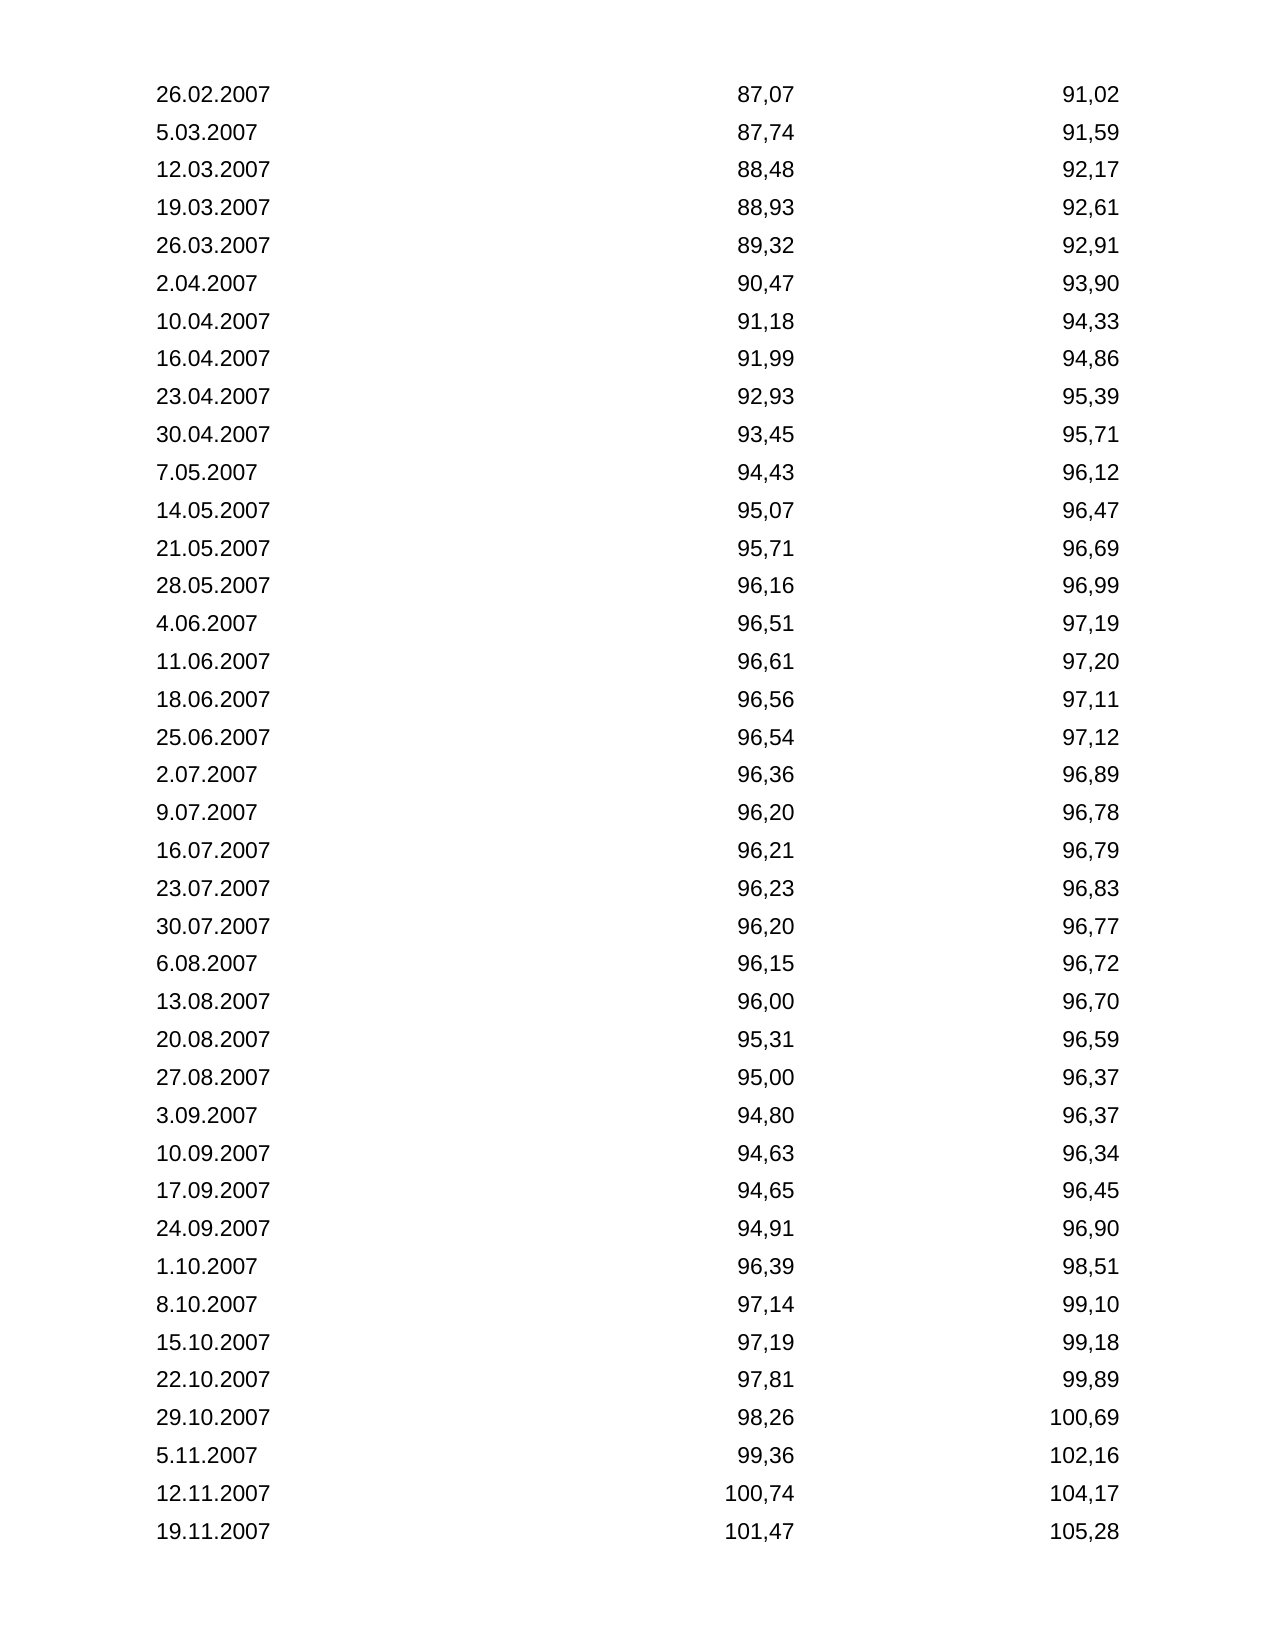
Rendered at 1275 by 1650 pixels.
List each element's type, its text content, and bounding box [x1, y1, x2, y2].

table_cell 10.09.2007 [150, 1134, 475, 1172]
table_cell 10.04.2007 [150, 302, 475, 340]
table_cell 91,18 [475, 302, 800, 340]
table_cell 96,36 [475, 756, 800, 793]
table_cell 91,59 [800, 113, 1125, 151]
table_cell 13.08.2007 [150, 983, 475, 1020]
table_cell 16.07.2007 [150, 831, 475, 869]
table_cell 19.03.2007 [150, 189, 475, 226]
table_cell 95,00 [475, 1058, 800, 1096]
table_cell 5.11.2007 [150, 1436, 475, 1474]
table_cell 96,90 [800, 1209, 1125, 1247]
table_cell 26.03.2007 [150, 226, 475, 264]
table_cell 100,69 [800, 1399, 1125, 1436]
table_cell 96,54 [475, 718, 800, 756]
table_cell 101,47 [475, 1512, 800, 1550]
table_cell 4.06.2007 [150, 604, 475, 642]
table_cell 100,74 [475, 1474, 800, 1512]
table_cell 89,32 [475, 226, 800, 264]
table_cell 28.05.2007 [150, 567, 475, 604]
table_cell 96,70 [800, 983, 1125, 1020]
table_cell 94,80 [475, 1096, 800, 1134]
table_cell 30.07.2007 [150, 907, 475, 945]
table_cell 23.04.2007 [150, 378, 475, 415]
table_cell 94,86 [800, 340, 1125, 377]
table_cell 26.02.2007 [150, 75, 475, 113]
table_cell 99,10 [800, 1285, 1125, 1323]
table_cell 30.04.2007 [150, 415, 475, 453]
table_cell 96,34 [800, 1134, 1125, 1172]
table_cell 96,15 [475, 945, 800, 982]
table_cell 94,91 [475, 1209, 800, 1247]
table_cell 97,19 [475, 1323, 800, 1361]
table_cell 97,14 [475, 1285, 800, 1323]
table_cell 29.10.2007 [150, 1399, 475, 1436]
table_cell 96,20 [475, 794, 800, 831]
table_cell 20.08.2007 [150, 1020, 475, 1058]
table_cell 23.07.2007 [150, 869, 475, 907]
table_cell 15.10.2007 [150, 1323, 475, 1361]
table_cell 94,63 [475, 1134, 800, 1172]
table_cell 96,99 [800, 567, 1125, 604]
table_cell 96,56 [475, 680, 800, 718]
table_cell 14.05.2007 [150, 491, 475, 529]
table_cell 104,17 [800, 1474, 1125, 1512]
table_cell 7.05.2007 [150, 453, 475, 491]
table_cell 87,74 [475, 113, 800, 151]
table_cell 9.07.2007 [150, 794, 475, 831]
table_cell 96,47 [800, 491, 1125, 529]
table_cell 97,19 [800, 604, 1125, 642]
table_cell 96,51 [475, 604, 800, 642]
table_cell 98,51 [800, 1247, 1125, 1285]
table_cell 96,45 [800, 1172, 1125, 1209]
table_cell 96,69 [800, 529, 1125, 567]
table_cell 94,43 [475, 453, 800, 491]
table_cell 19.11.2007 [150, 1512, 475, 1550]
table_cell 96,72 [800, 945, 1125, 982]
table_cell 99,36 [475, 1436, 800, 1474]
table_cell 96,77 [800, 907, 1125, 945]
table_cell 95,71 [800, 415, 1125, 453]
table_cell 87,07 [475, 75, 800, 113]
table_cell 12.03.2007 [150, 151, 475, 188]
table_cell 99,18 [800, 1323, 1125, 1361]
table_cell 96,16 [475, 567, 800, 604]
table_cell 25.06.2007 [150, 718, 475, 756]
table_cell 92,91 [800, 226, 1125, 264]
table_cell 96,37 [800, 1058, 1125, 1096]
table_cell 99,89 [800, 1361, 1125, 1398]
table_cell 6.08.2007 [150, 945, 475, 982]
table_cell 91,99 [475, 340, 800, 377]
table_cell 17.09.2007 [150, 1172, 475, 1209]
table_cell 2.07.2007 [150, 756, 475, 793]
table_cell 94,65 [475, 1172, 800, 1209]
table_cell 95,07 [475, 491, 800, 529]
table_cell 18.06.2007 [150, 680, 475, 718]
table_cell 92,17 [800, 151, 1125, 188]
table_cell 91,02 [800, 75, 1125, 113]
table_cell 96,23 [475, 869, 800, 907]
table_cell 102,16 [800, 1436, 1125, 1474]
table_cell 96,39 [475, 1247, 800, 1285]
table_cell 97,20 [800, 642, 1125, 680]
table_cell 2.04.2007 [150, 264, 475, 302]
table_cell 96,00 [475, 983, 800, 1020]
table_cell 88,48 [475, 151, 800, 188]
table_cell 24.09.2007 [150, 1209, 475, 1247]
table_cell 97,12 [800, 718, 1125, 756]
table_cell 96,78 [800, 794, 1125, 831]
table_cell 97,11 [800, 680, 1125, 718]
table_cell 96,61 [475, 642, 800, 680]
table_cell 92,93 [475, 378, 800, 415]
table_cell 96,83 [800, 869, 1125, 907]
table_cell 105,28 [800, 1512, 1125, 1550]
table_cell 96,59 [800, 1020, 1125, 1058]
table_cell 95,31 [475, 1020, 800, 1058]
table_cell 88,93 [475, 189, 800, 226]
table_cell 95,39 [800, 378, 1125, 415]
table_cell 21.05.2007 [150, 529, 475, 567]
table_cell 93,90 [800, 264, 1125, 302]
table_cell 96,12 [800, 453, 1125, 491]
table_cell 94,33 [800, 302, 1125, 340]
table_cell 1.10.2007 [150, 1247, 475, 1285]
table_cell 96,21 [475, 831, 800, 869]
table_cell 3.09.2007 [150, 1096, 475, 1134]
table_cell 96,89 [800, 756, 1125, 793]
table_cell 22.10.2007 [150, 1361, 475, 1398]
table_cell 96,20 [475, 907, 800, 945]
table_cell 92,61 [800, 189, 1125, 226]
table_cell 98,26 [475, 1399, 800, 1436]
table_cell 12.11.2007 [150, 1474, 475, 1512]
table_cell 93,45 [475, 415, 800, 453]
table_cell 95,71 [475, 529, 800, 567]
table_cell 11.06.2007 [150, 642, 475, 680]
table_cell 5.03.2007 [150, 113, 475, 151]
table_cell 16.04.2007 [150, 340, 475, 377]
table_cell 90,47 [475, 264, 800, 302]
table_cell 97,81 [475, 1361, 800, 1398]
table_cell 27.08.2007 [150, 1058, 475, 1096]
table_cell 96,79 [800, 831, 1125, 869]
table_cell 8.10.2007 [150, 1285, 475, 1323]
table_cell 96,37 [800, 1096, 1125, 1134]
